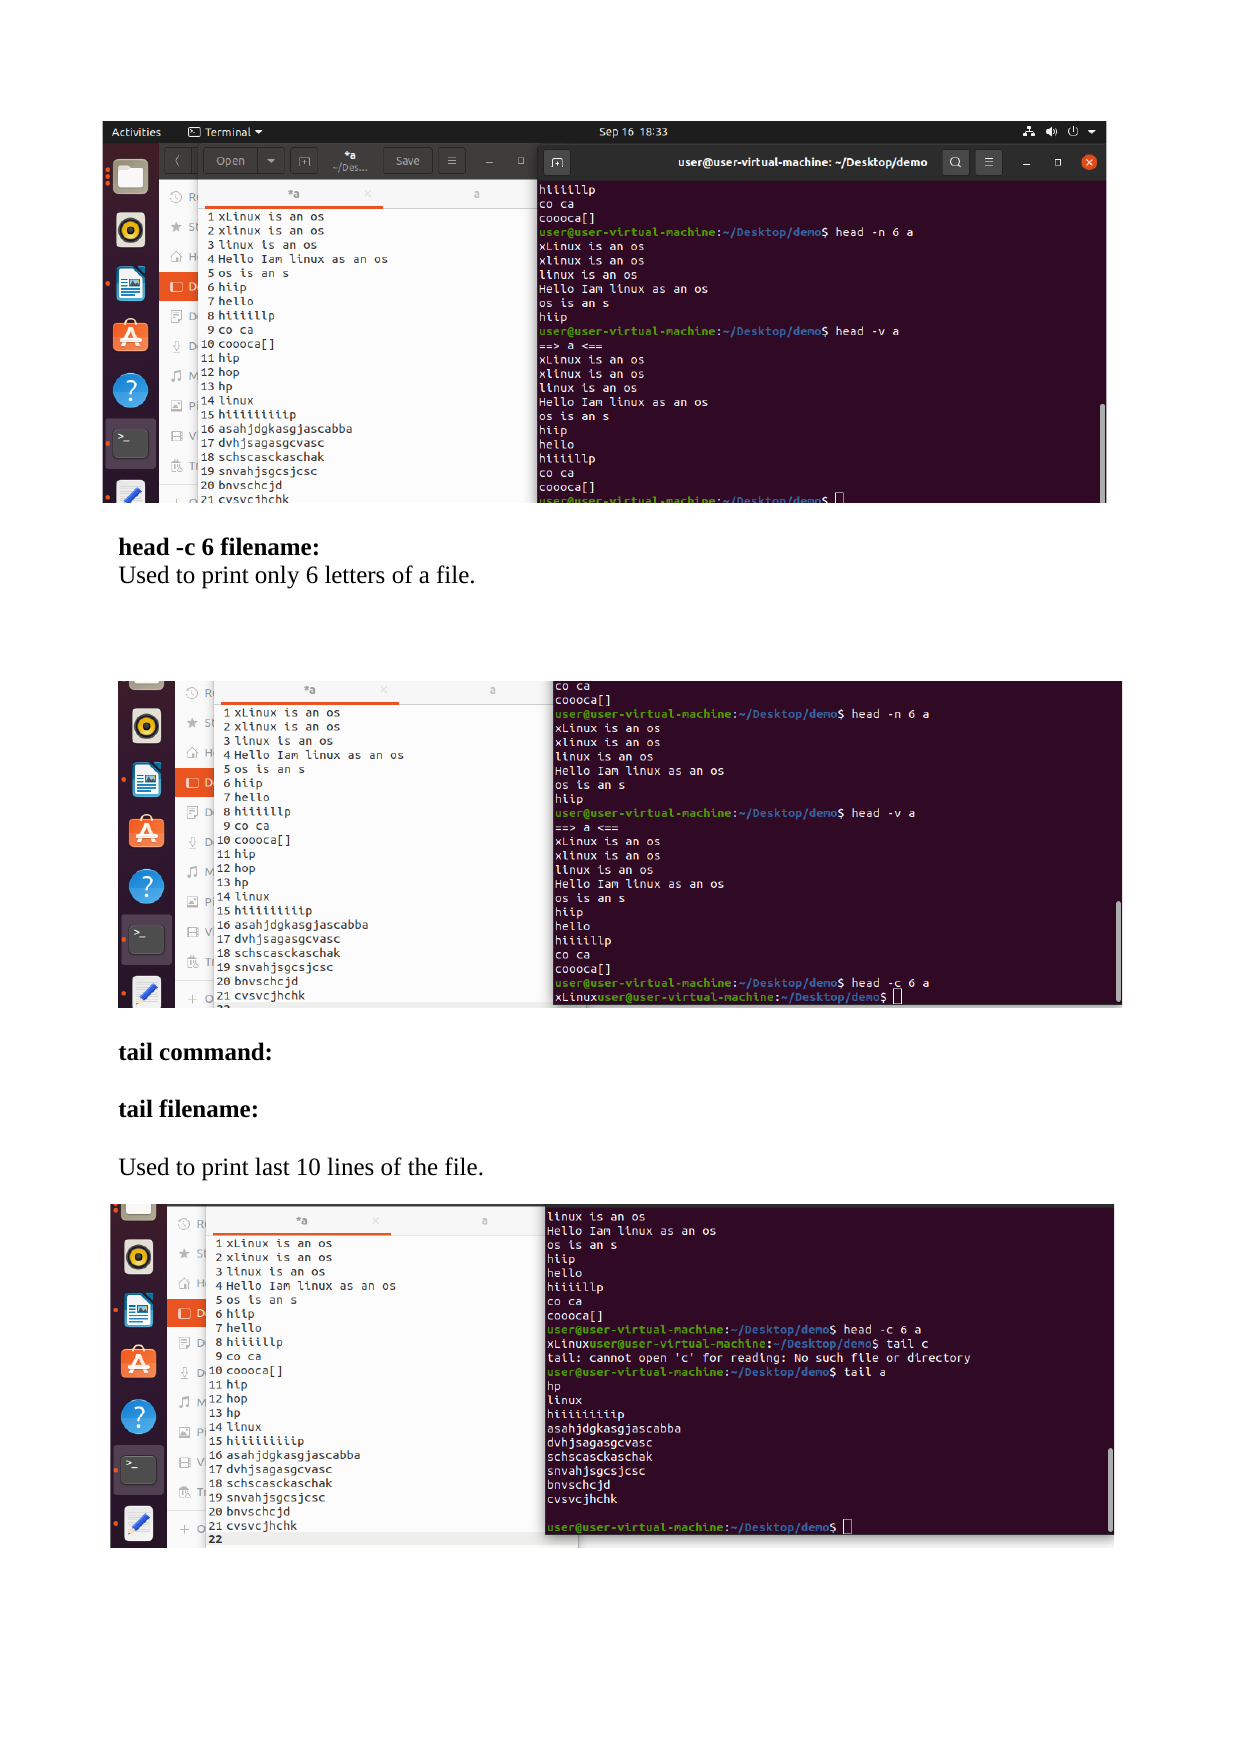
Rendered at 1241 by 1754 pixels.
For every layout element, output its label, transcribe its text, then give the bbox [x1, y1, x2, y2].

text Used to print last 10 lines of the file. [118, 1152, 1122, 1180]
picture [102, 121, 1107, 503]
text Used to print only 6 letters of a file. [118, 561, 1122, 589]
text head -c 6 filename: [118, 532, 1122, 561]
text tail filename: [118, 1094, 1122, 1123]
picture [110, 1204, 1115, 1548]
picture [118, 681, 1123, 1008]
text tail command: [118, 1037, 1122, 1065]
